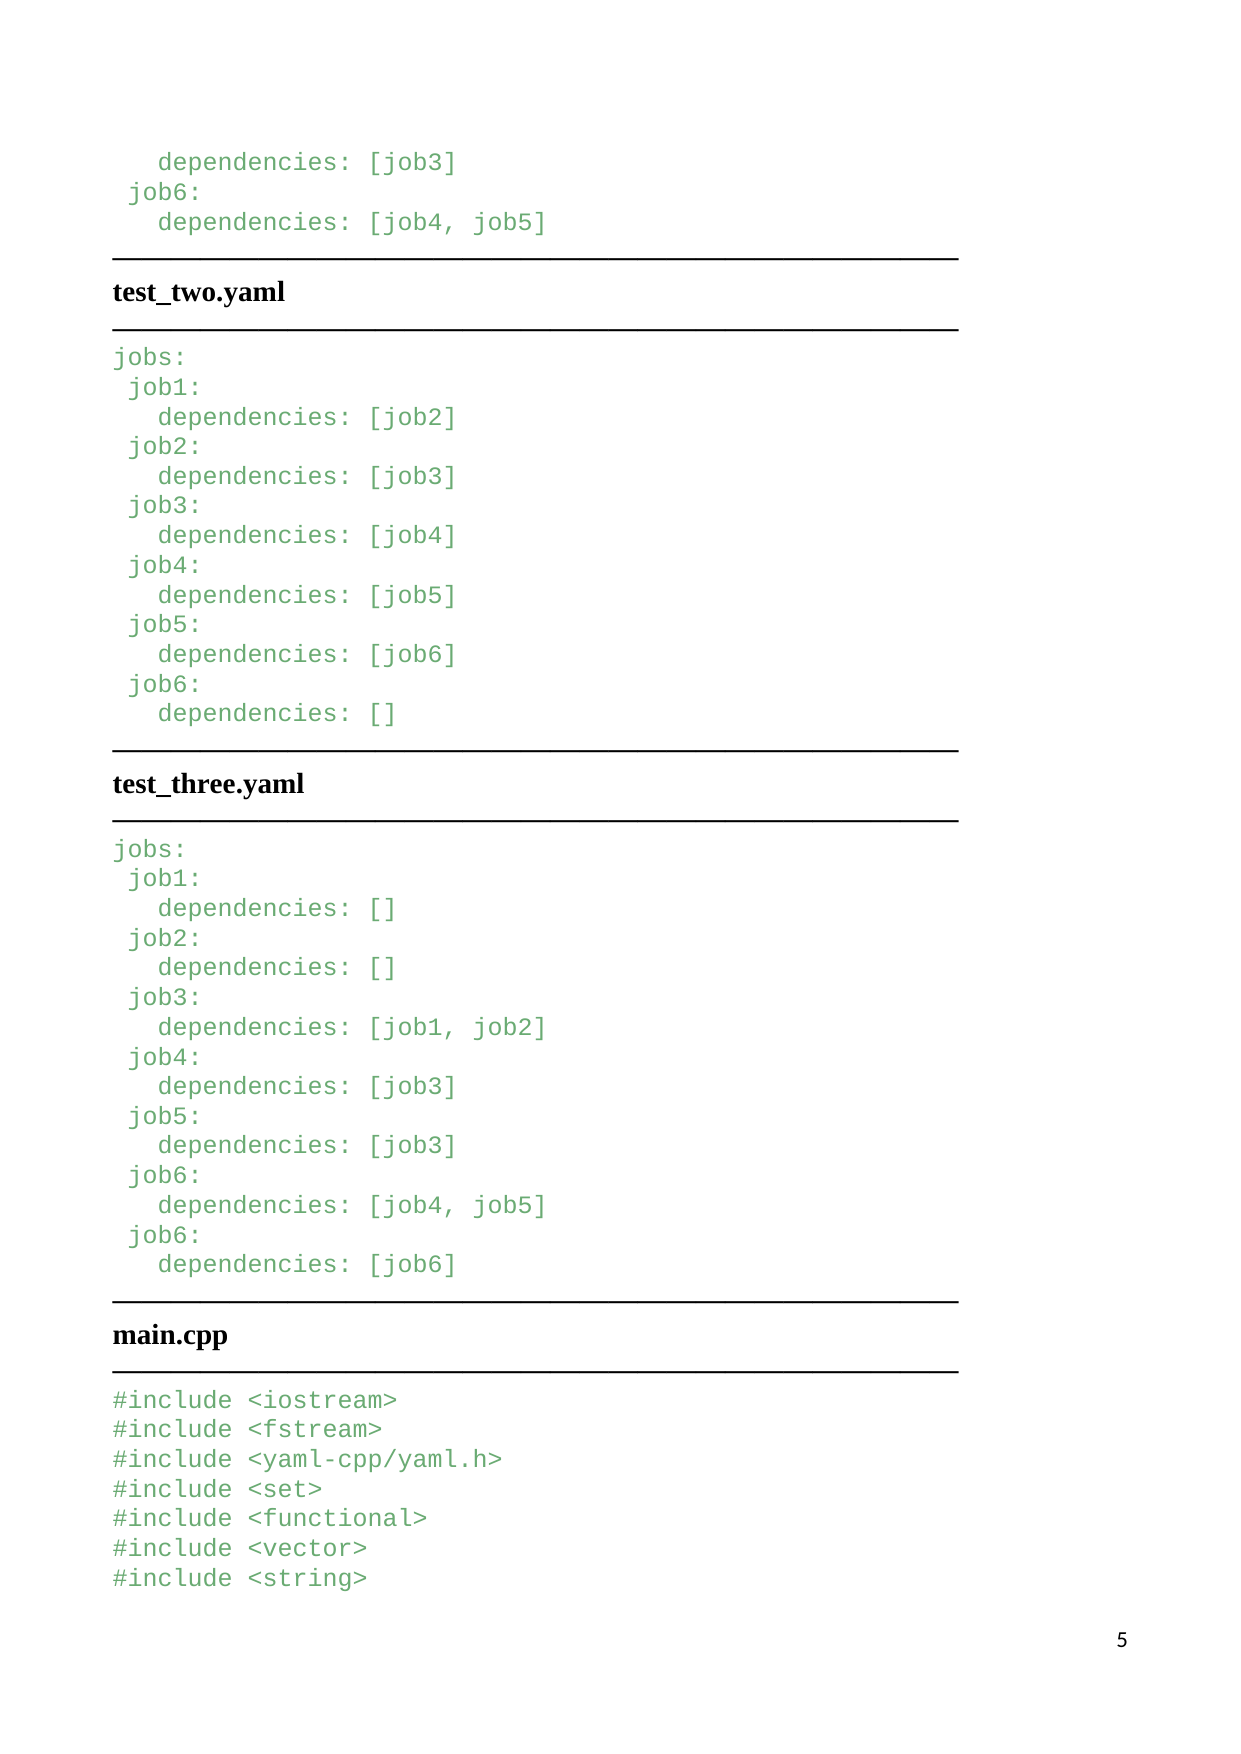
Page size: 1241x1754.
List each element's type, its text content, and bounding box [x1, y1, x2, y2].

text job5: [112, 1103, 1128, 1132]
text dependencies: [job2] [112, 404, 1128, 432]
text dependencies: [] [112, 896, 1128, 924]
text #include <yaml-cpp/yaml.h> [112, 1447, 1128, 1475]
text test_three.yaml [112, 766, 1128, 800]
text job6: [112, 671, 1128, 699]
text dependencies: [job5] [112, 582, 1128, 611]
text job4: [112, 552, 1128, 581]
text job4: [112, 1044, 1128, 1072]
text test_two.yaml [112, 274, 1128, 308]
text main.cpp [112, 1317, 1128, 1351]
text dependencies: [job4, job5] [112, 1192, 1128, 1221]
text job3: [112, 985, 1128, 1013]
text job6: [112, 1222, 1128, 1251]
text dependencies: [job6] [112, 642, 1128, 670]
text job1: [112, 866, 1128, 894]
text #include <fstream> [112, 1417, 1128, 1445]
text dependencies: [job3] [112, 1133, 1128, 1161]
text ————————————————————————————— jobs: [112, 801, 1128, 864]
text dependencies: [job1, job2] [112, 1014, 1128, 1043]
text #include <string> [112, 1565, 1128, 1594]
text job5: [112, 612, 1128, 640]
text job1: [112, 374, 1128, 403]
text #include <vector> [112, 1536, 1128, 1564]
text job2: [112, 925, 1128, 954]
text dependencies: [] ————————————————————————————— [112, 701, 1128, 764]
text job3: [112, 493, 1128, 521]
text ————————————————————————————— jobs: [112, 310, 1128, 373]
text job2: [112, 434, 1128, 462]
text dependencies: [job3] [112, 150, 1128, 178]
text dependencies: [] [112, 955, 1128, 983]
text #include <functional> [112, 1506, 1128, 1534]
text dependencies: [job6] ————————————————————————————— [112, 1252, 1128, 1315]
text dependencies: [job4, job5] ————————————————————————————— [112, 209, 1128, 273]
text ————————————————————————————— #include <iostream> [112, 1352, 1128, 1416]
text #include <set> [112, 1476, 1128, 1504]
text dependencies: [job3] [112, 1074, 1128, 1102]
text job6: [112, 1163, 1128, 1191]
text dependencies: [job3] [112, 463, 1128, 492]
text dependencies: [job4] [112, 523, 1128, 551]
text job6: [112, 180, 1128, 208]
